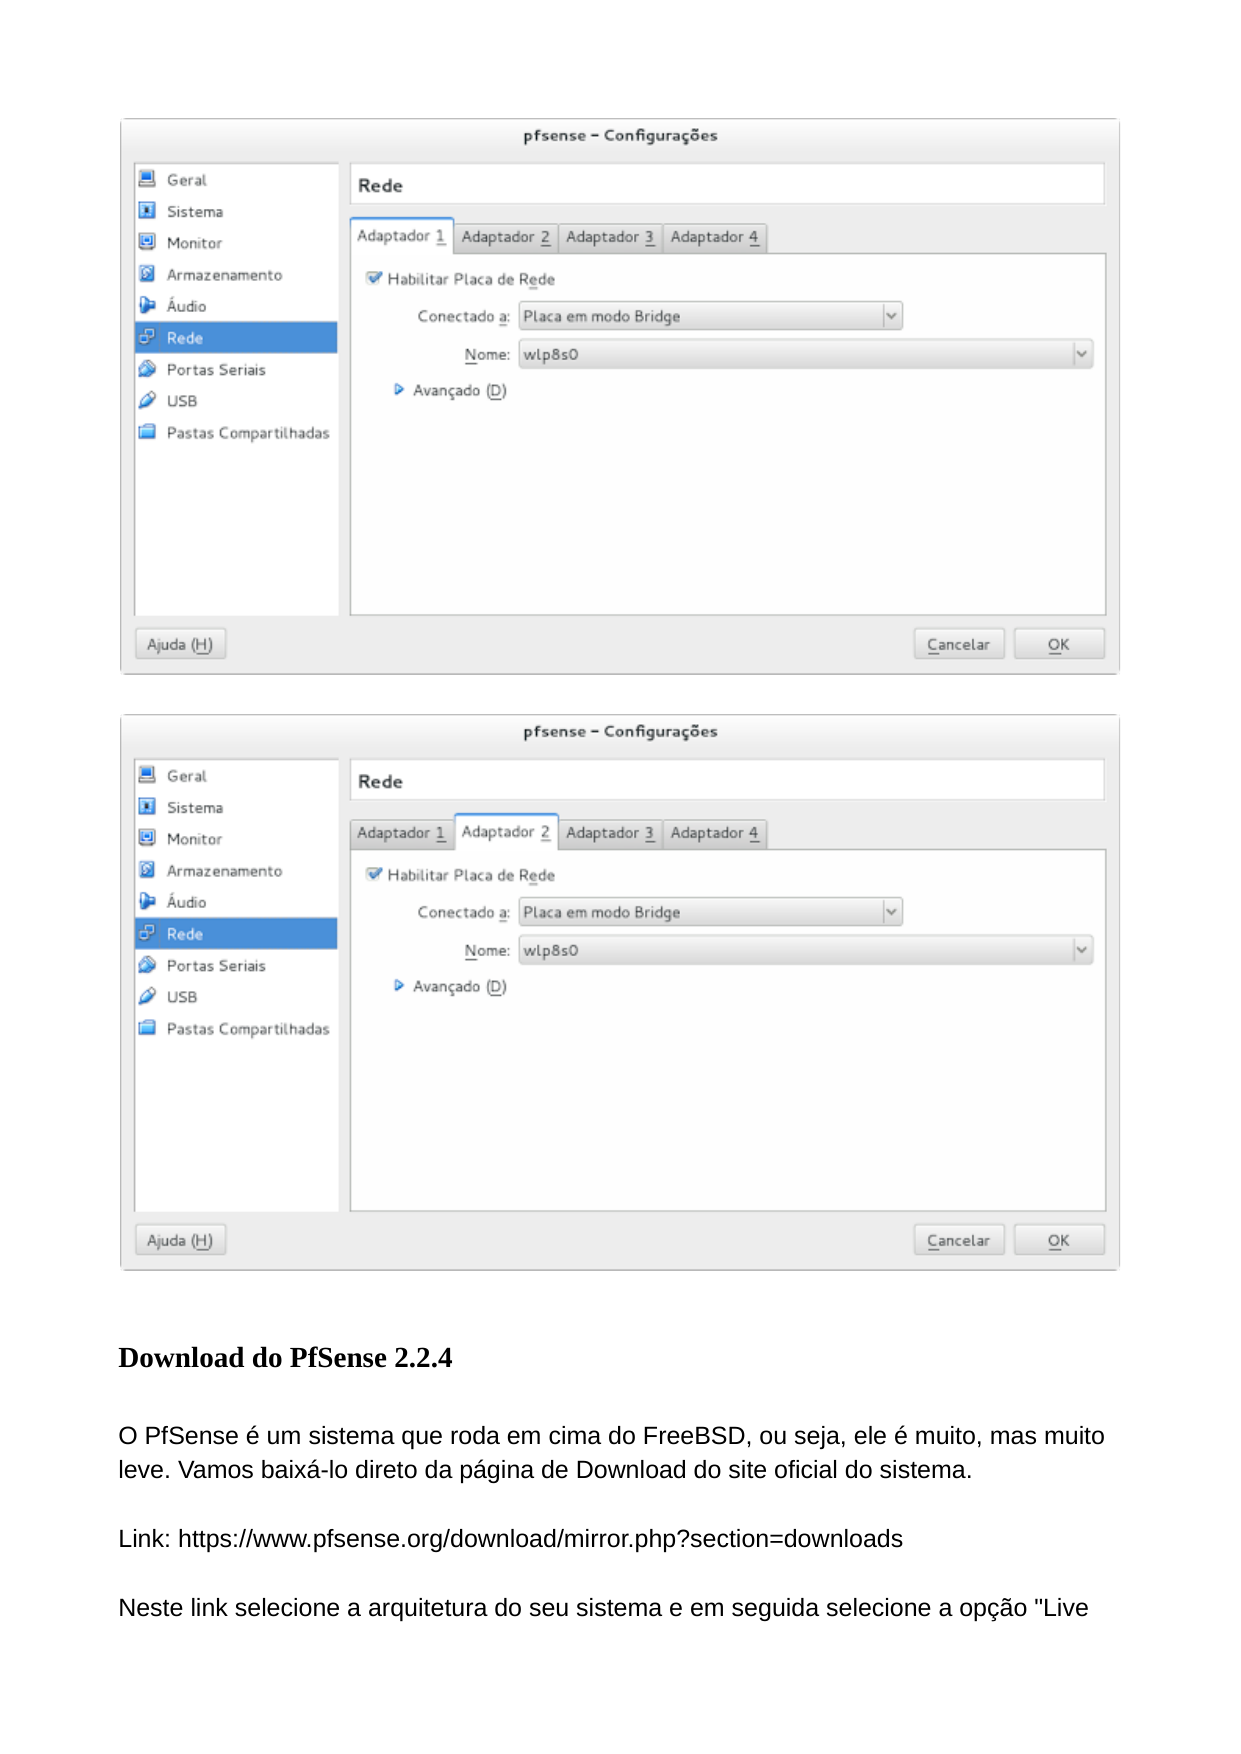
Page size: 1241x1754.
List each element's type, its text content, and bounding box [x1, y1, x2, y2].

text O PfSense é um sistema que roda em cima do FreeBSD, ou seja, ele é muito, mas muito leve. Vamos baixá-lo direto da página de Download do site oficial do sistema. Link: https://www.pfsense.org/download/mirror.php?section=downloads Neste link selecione a arquitetura do seu sistema e em seguida selecione a opção "Live [118, 1386, 1122, 1622]
picture [120, 118, 1121, 675]
picture [120, 714, 1121, 1271]
subtitle Download do PfSense 2.2.4 [118, 1340, 1122, 1374]
